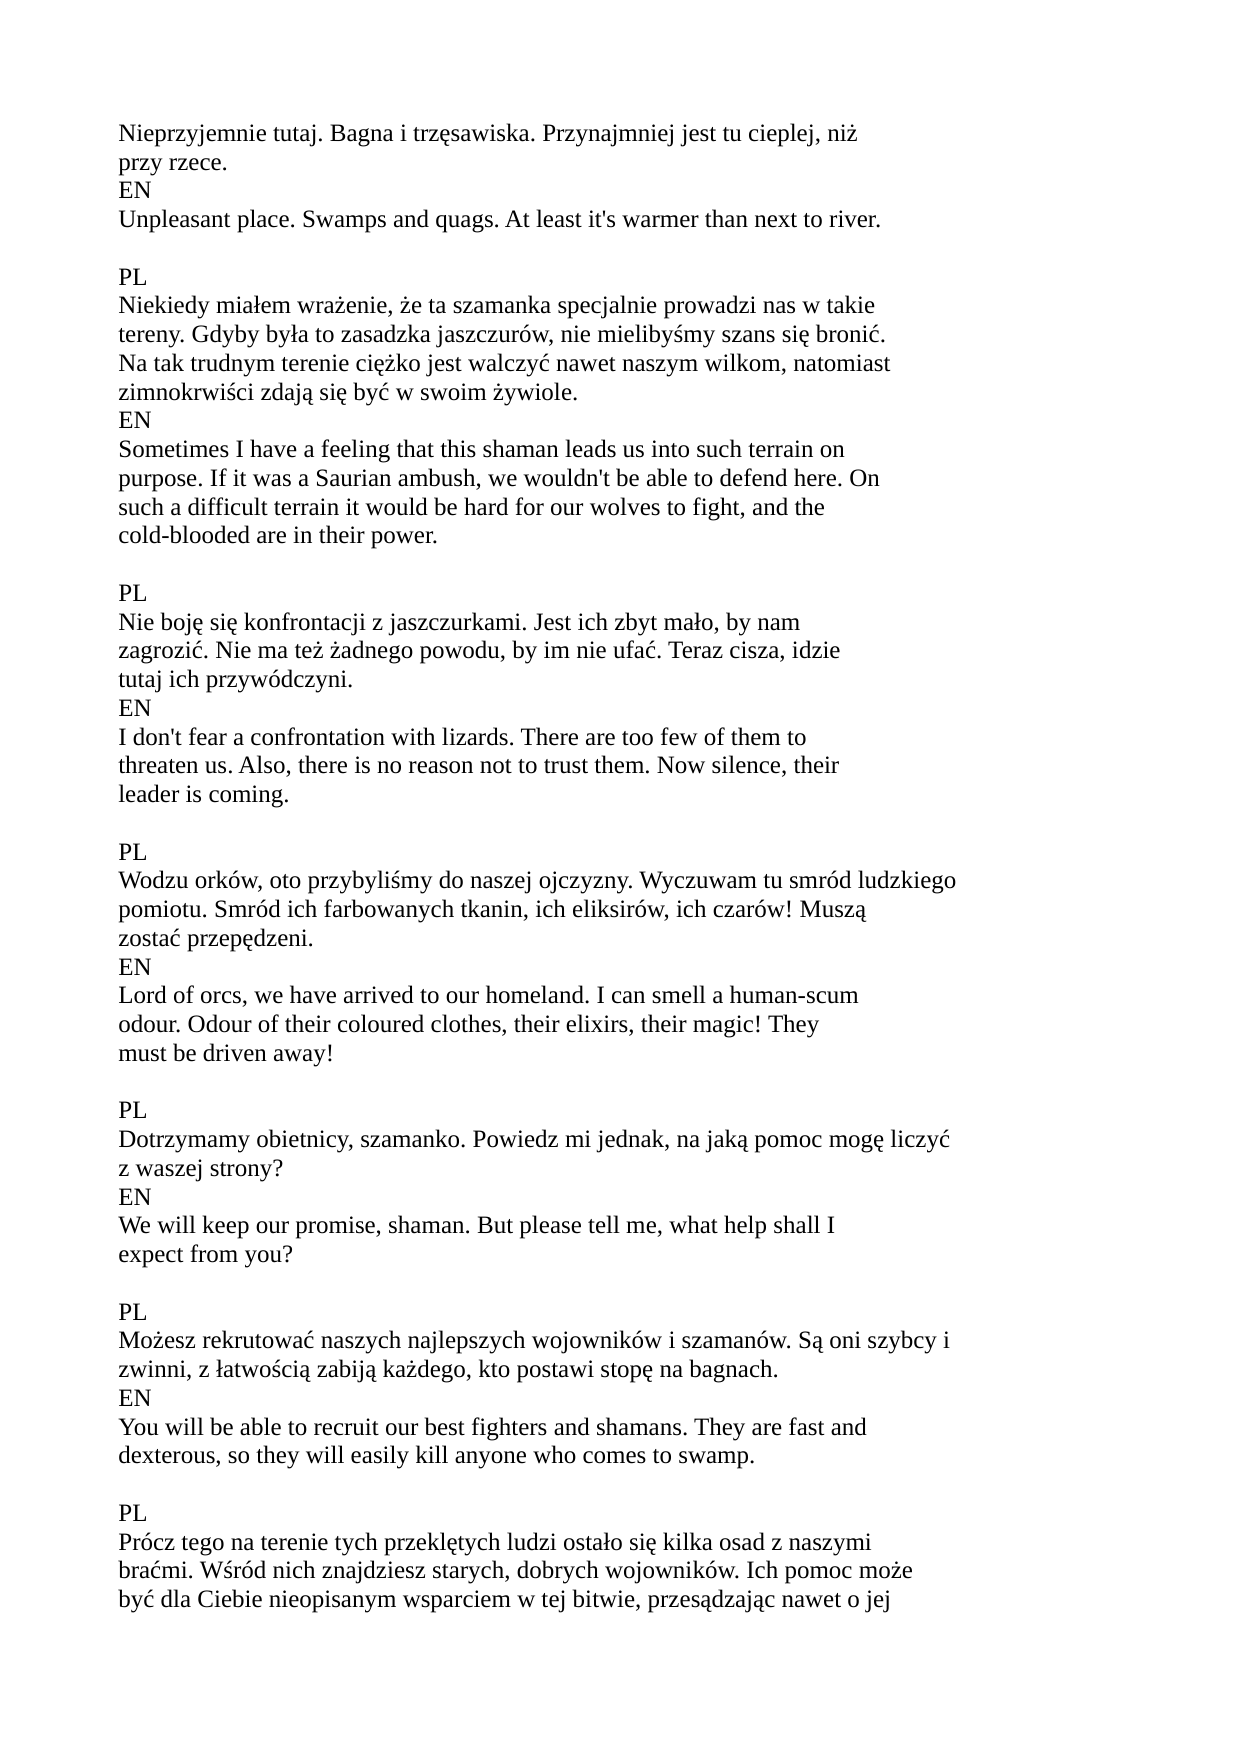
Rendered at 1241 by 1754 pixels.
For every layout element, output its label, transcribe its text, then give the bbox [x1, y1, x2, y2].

text PL [118, 1096, 1122, 1124]
text Prócz tego na terenie tych przeklętych ludzi ostało się kilka osad z naszymi [118, 1527, 1122, 1556]
text PL [118, 837, 1122, 866]
text Dotrzymamy obietnicy, szamanko. Powiedz mi jednak, na jaką pomoc mogę liczyć [118, 1124, 1122, 1153]
text I don't fear a confrontation with lizards. There are too few of them to [118, 722, 1122, 751]
text PL [118, 1297, 1122, 1326]
text przy rzece. [118, 147, 1122, 176]
text EN [118, 952, 1122, 981]
text PL [118, 1498, 1122, 1527]
text Nie boję się konfrontacji z jaszczurkami. Jest ich zbyt mało, by nam [118, 607, 1122, 636]
text Sometimes I have a feeling that this shaman leads us into such terrain on [118, 434, 1122, 463]
text purpose. If it was a Saurian ambush, we wouldn't be able to defend here. On [118, 463, 1122, 492]
text braćmi. Wśród nich znajdziesz starych, dobrych wojowników. Ich pomoc może [118, 1556, 1122, 1584]
text tutaj ich przywódczyni. [118, 664, 1122, 693]
text zwinni, z łatwością zabiją każdego, kto postawi stopę na bagnach. [118, 1354, 1122, 1383]
text być dla Ciebie nieopisanym wsparciem w tej bitwie, przesądzając nawet o jej [118, 1584, 1122, 1613]
text You will be able to recruit our best fighters and shamans. They are fast and [118, 1412, 1122, 1441]
text EN [118, 1182, 1122, 1211]
text dexterous, so they will easily kill anyone who comes to swamp. [118, 1441, 1122, 1469]
text pomiotu. Smród ich farbowanych tkanin, ich eliksirów, ich czarów! Muszą [118, 894, 1122, 923]
text threaten us. Also, there is no reason not to trust them. Now silence, their [118, 751, 1122, 779]
text tereny. Gdyby była to zasadzka jaszczurów, nie mielibyśmy szans się bronić. [118, 319, 1122, 348]
text Unpleasant place. Swamps and quags. At least it's warmer than next to river. [118, 204, 1122, 233]
text leader is coming. [118, 779, 1122, 808]
text zimnokrwiści zdają się być w swoim żywiole. [118, 377, 1122, 406]
text Możesz rekrutować naszych najlepszych wojowników i szamanów. Są oni szybcy i [118, 1326, 1122, 1354]
text zagrozić. Nie ma też żadnego powodu, by im nie ufać. Teraz cisza, idzie [118, 636, 1122, 664]
text z waszej strony? [118, 1153, 1122, 1182]
text zostać przepędzeni. [118, 923, 1122, 952]
text EN [118, 406, 1122, 434]
text cold-blooded are in their power. [118, 521, 1122, 549]
text expect from you? [118, 1239, 1122, 1268]
text Nieprzyjemnie tutaj. Bagna i trzęsawiska. Przynajmniej jest tu cieplej, niż [118, 118, 1122, 147]
text EN [118, 1383, 1122, 1412]
text EN [118, 693, 1122, 722]
text Na tak trudnym terenie ciężko jest walczyć nawet naszym wilkom, natomiast [118, 348, 1122, 377]
text EN [118, 176, 1122, 204]
text odour. Odour of their coloured clothes, their elixirs, their magic! They [118, 1009, 1122, 1038]
text Lord of orcs, we have arrived to our homeland. I can smell a human-scum [118, 981, 1122, 1009]
text PL [118, 578, 1122, 607]
text such a difficult terrain it would be hard for our wolves to fight, and the [118, 492, 1122, 521]
text Niekiedy miałem wrażenie, że ta szamanka specjalnie prowadzi nas w takie [118, 291, 1122, 319]
text PL [118, 262, 1122, 291]
text must be driven away! [118, 1038, 1122, 1067]
text Wodzu orków, oto przybyliśmy do naszej ojczyzny. Wyczuwam tu smród ludzkiego [118, 866, 1122, 894]
text We will keep our promise, shaman. But please tell me, what help shall I [118, 1211, 1122, 1239]
